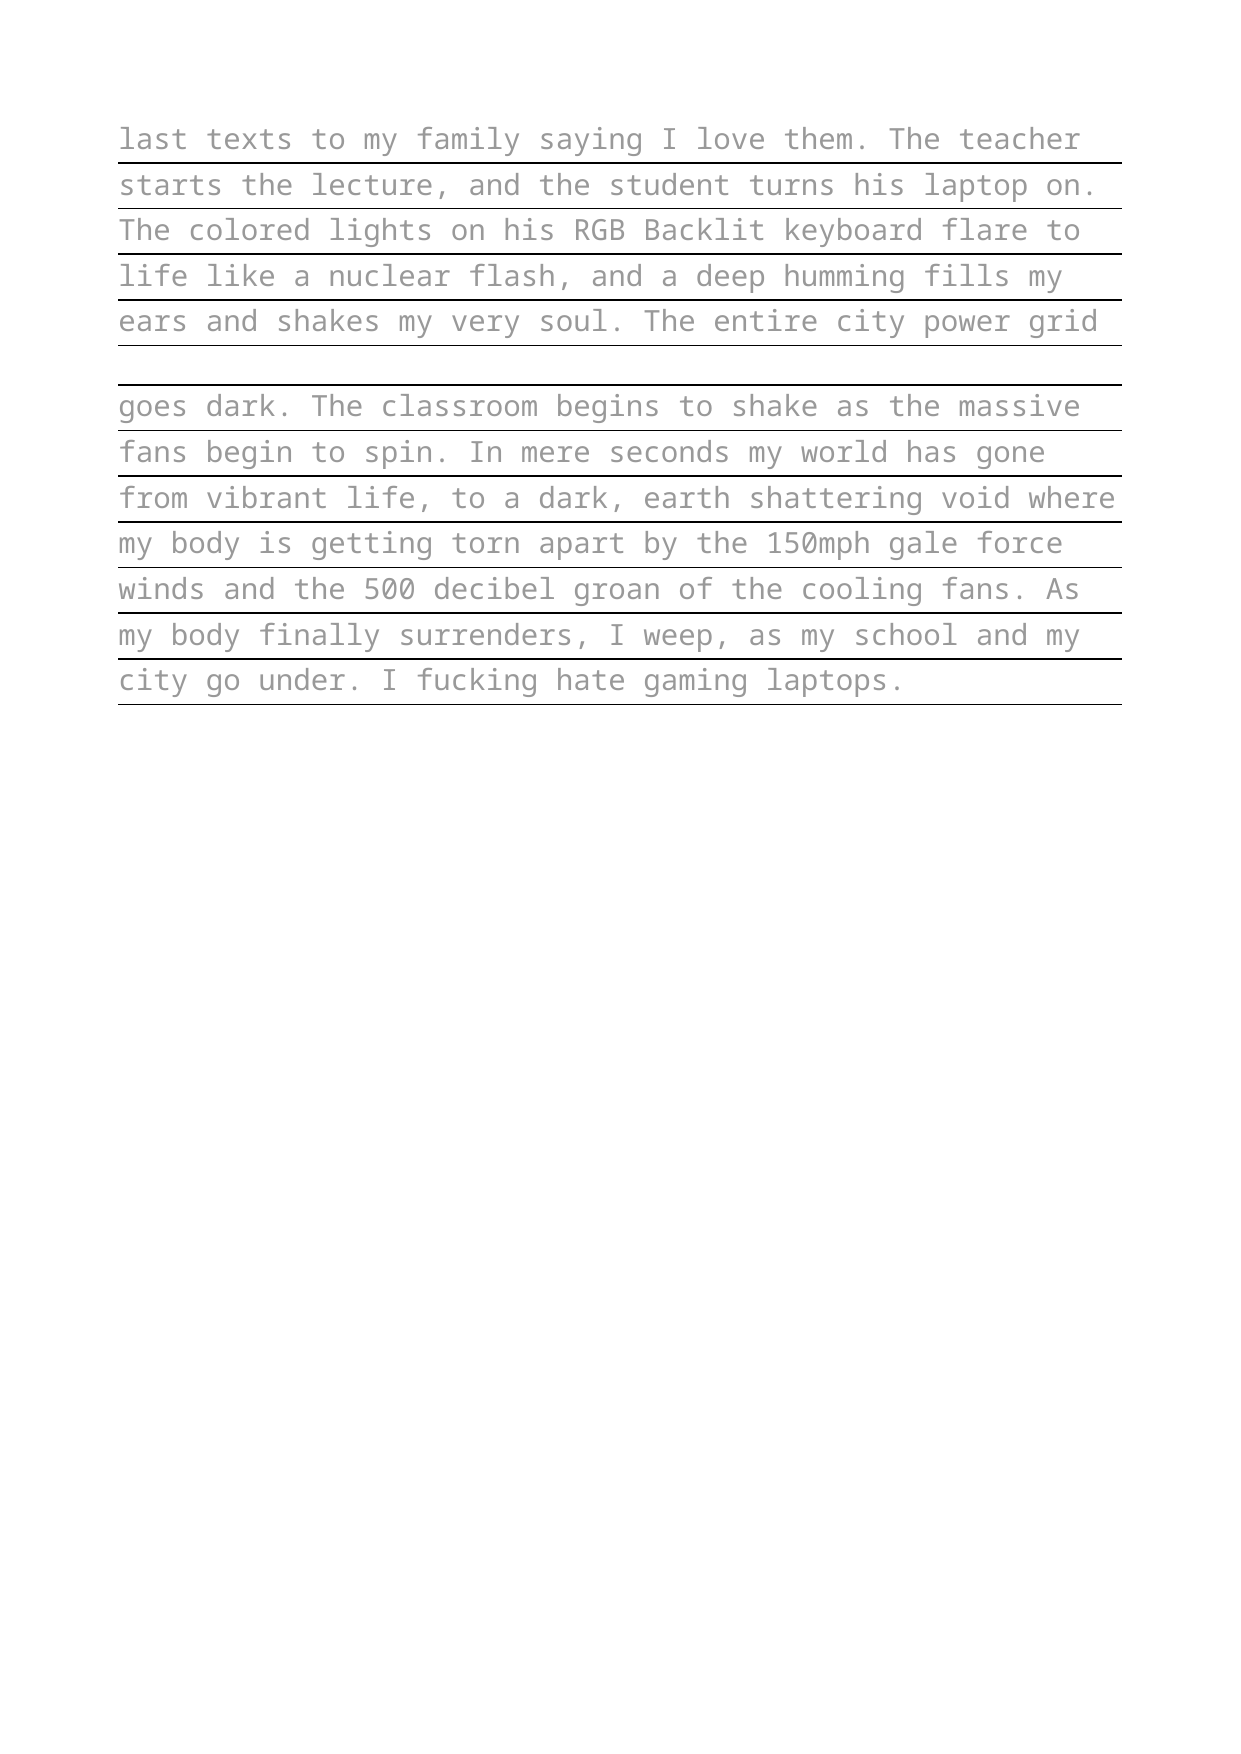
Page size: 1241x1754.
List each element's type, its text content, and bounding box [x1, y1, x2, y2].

text last texts to my family saying I love them. The teacher [118, 118, 1122, 162]
text The colored lights on his RGB Backlit keyboard flare to [118, 209, 1122, 253]
text from vibrant life, to a dark, earth shattering void where [118, 477, 1122, 521]
text winds and the 500 decibel groan of the cooling fans. As [118, 568, 1122, 612]
text my body finally surrenders, I weep, as my school and my [118, 614, 1122, 658]
text goes dark. The classroom begins to shake as the massive [118, 386, 1122, 430]
text city go under. I fucking hate gaming laptops. [118, 660, 1122, 704]
text starts the lecture, and the student turns his laptop on. [118, 164, 1122, 208]
text fans begin to spin. In mere seconds my world has gone [118, 431, 1122, 475]
text life like a nuclear flash, and a deep humming fills my [118, 255, 1122, 299]
text my body is getting torn apart by the 150mph gale force [118, 523, 1122, 567]
text ears and shakes my very soul. The entire city power grid [118, 301, 1122, 345]
